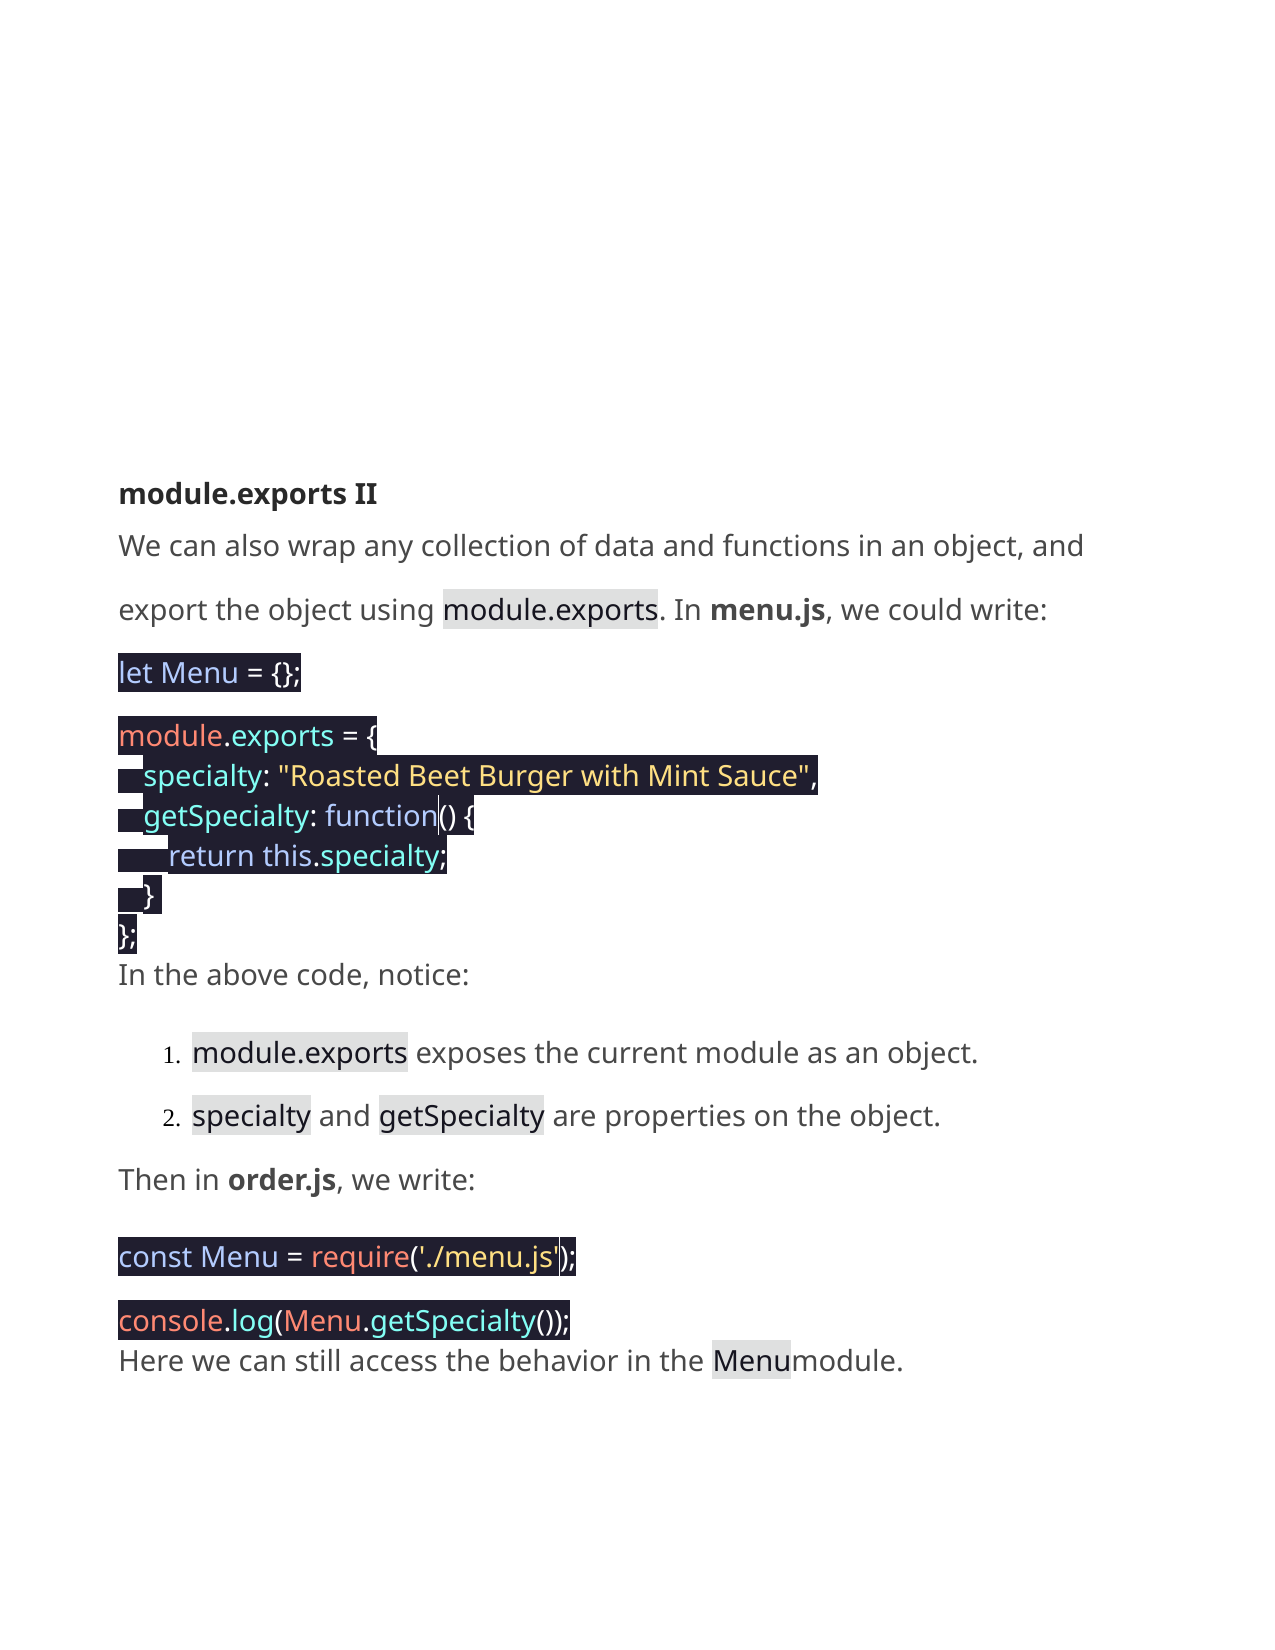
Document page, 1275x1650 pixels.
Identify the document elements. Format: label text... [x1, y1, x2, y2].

text console.log(Menu.getSpecialty()); [118, 1300, 1157, 1340]
text Then in order.js, we write: [118, 1159, 1157, 1198]
text In the above code, notice: [118, 954, 1157, 993]
text }; [118, 914, 1157, 954]
text const Menu = require('./menu.js'); [118, 1237, 1157, 1276]
subtitle module.exports II [118, 473, 1157, 513]
text } [118, 874, 1157, 914]
list module.exports exposes the current module as an object. [162, 1032, 1157, 1072]
list specialty and getSpecialty are properties on the object. [162, 1095, 1157, 1135]
text return this.specialty; [118, 835, 1157, 874]
text let Menu = {}; [118, 652, 1157, 692]
text We can also wrap any collection of data and functions in an object, and export the object using module.exports. In menu.js, we could write: [118, 526, 1157, 629]
text specialty: "Roasted Beet Burger with Mint Sauce", [118, 755, 1157, 795]
text Here we can still access the behavior in the Menumodule. [118, 1340, 1157, 1379]
text module.exports = { [118, 716, 1157, 755]
text getSpecialty: function() { [118, 795, 1157, 835]
